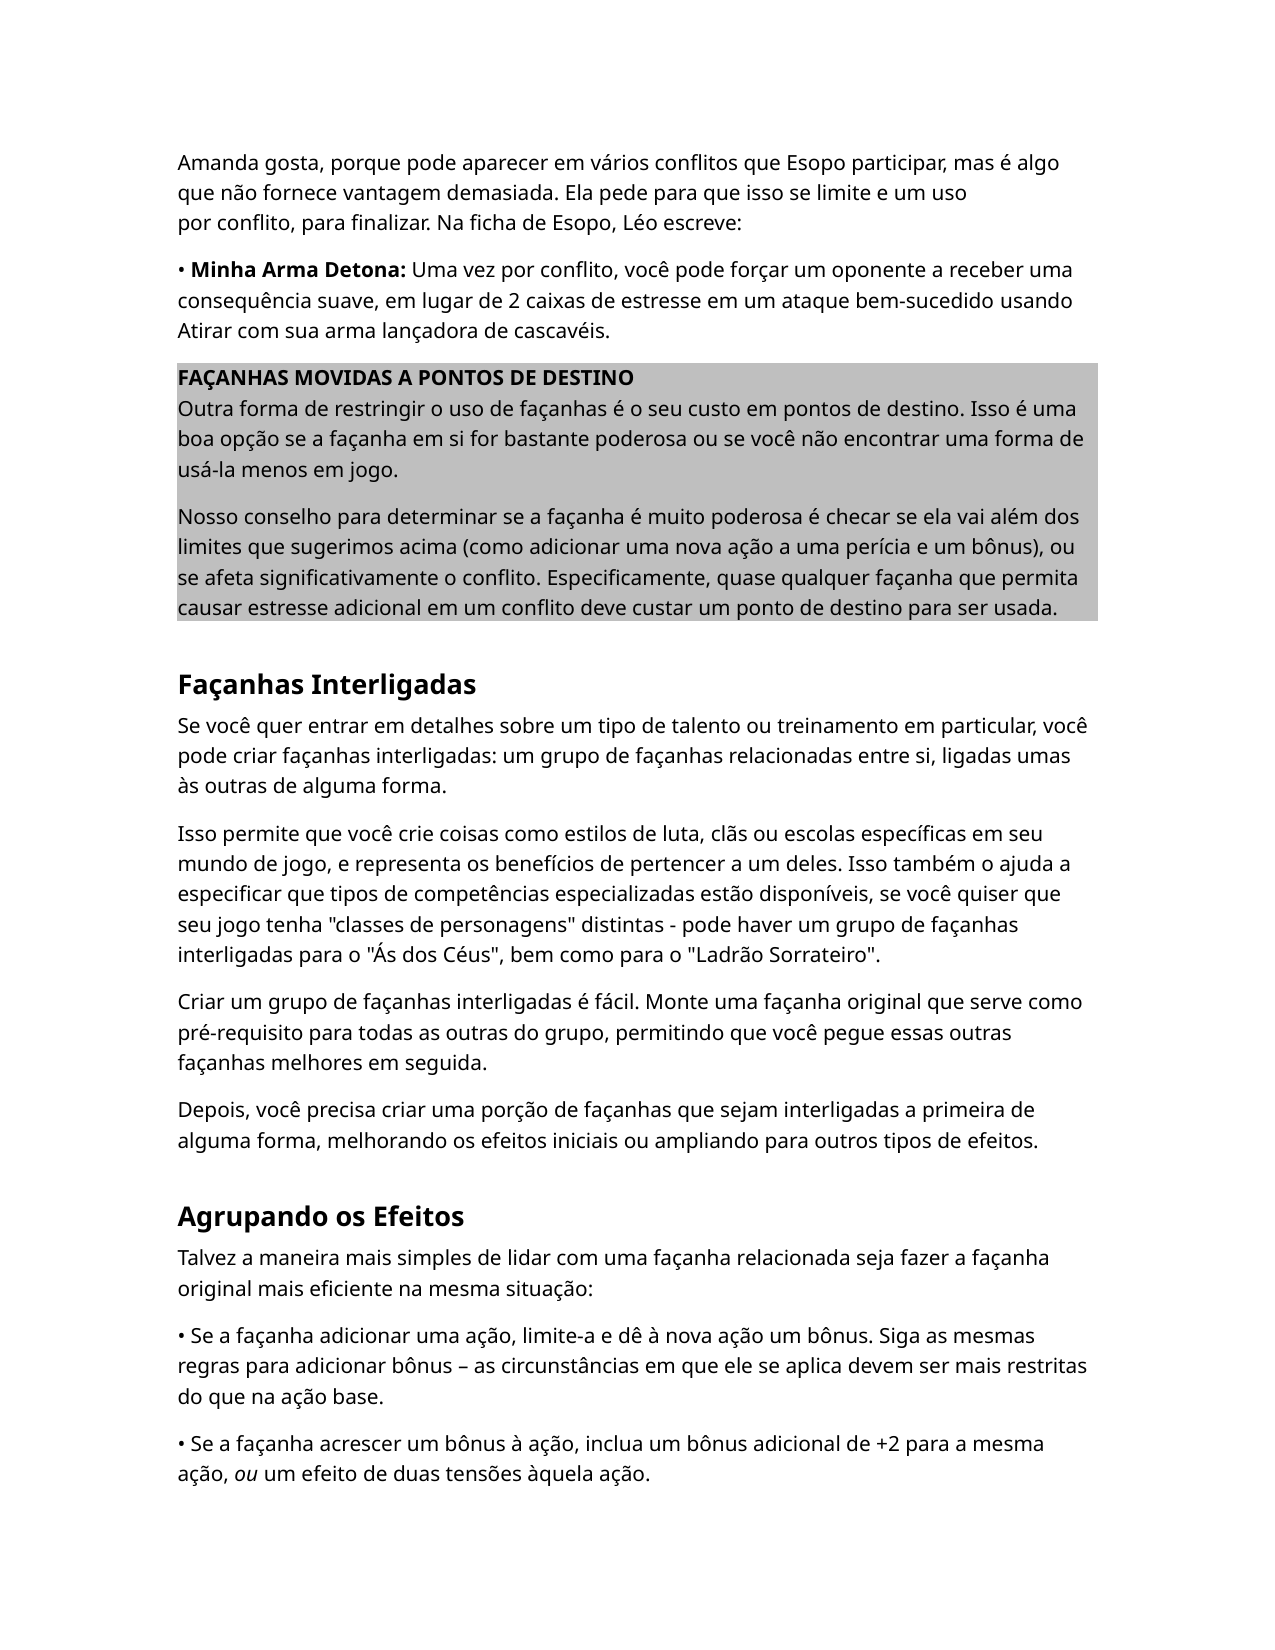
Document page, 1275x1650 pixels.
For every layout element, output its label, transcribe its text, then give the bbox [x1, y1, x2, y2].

text Se você quer entrar em detalhes sobre um tipo de talento ou treinamento em particular, você pode criar façanhas interligadas: um grupo de façanhas relacionadas entre si, ligadas umas às outras de alguma forma. [177, 711, 1098, 800]
text Depois, você precisa criar uma porção de façanhas que sejam interligadas a primeira de alguma forma, melhorando os efeitos iniciais ou ampliando para outros tipos de efeitos. [177, 1095, 1098, 1154]
text Isso permite que você crie coisas como estilos de luta, clãs ou escolas específicas em seu mundo de jogo, e representa os benefícios de pertencer a um deles. Isso também o ajuda a especificar que tipos de competências especializadas estão disponíveis, se você quiser que seu jogo tenha "classes de personagens" distintas - pode haver um grupo de façanhas interligadas para o "Ás dos Céus", bem como para o "Ladrão Sorrateiro". [177, 819, 1098, 969]
text • Se a façanha adicionar uma ação, limite-a e dê à nova ação um bônus. Siga as mesmas regras para adicionar bônus – as circunstâncias em que ele se aplica devem ser mais restritas do que na ação base. [177, 1321, 1098, 1410]
text • Se a façanha acrescer um bônus à ação, inclua um bônus adicional de +2 para a mesma ação, ou um efeito de duas tensões àquela ação. [177, 1429, 1098, 1488]
subtitle Agrupando os Efeitos [177, 1198, 1098, 1235]
text • Minha Arma Detona: Uma vez por conﬂito, você pode forçar um oponente a receber uma consequência suave, em lugar de 2 caixas de estresse em um ataque bem-sucedido usando Atirar com sua arma lançadora de cascavéis. [177, 256, 1098, 345]
text Talvez a maneira mais simples de lidar com uma façanha relacionada seja fazer a façanha original mais eficiente na mesma situação: [177, 1243, 1098, 1302]
text Amanda gosta, porque pode aparecer em vários conﬂitos que Esopo participar, mas é algo que não fornece vantagem demasiada. Ela pede para que isso se limite e um uso por conﬂito, para finalizar. Na ficha de Esopo, Léo escreve: [177, 148, 1098, 237]
text Nosso conselho para determinar se a façanha é muito poderosa é checar se ela vai além dos limites que sugerimos acima (como adicionar uma nova ação a uma perícia e um bônus), ou se afeta significativamente o conﬂito. Especificamente, quase qualquer façanha que permita causar estresse adicional em um conﬂito deve custar um ponto de destino para ser usada. [177, 502, 1098, 621]
text FAÇANHAS MOVIDAS A PONTOS DE DESTINO Outra forma de restringir o uso de façanhas é o seu custo em pontos de destino. Isso é uma boa opção se a façanha em si for bastante poderosa ou se você não encontrar uma forma de usá-la menos em jogo. [177, 363, 1098, 483]
subtitle Façanhas Interligadas [177, 665, 1098, 702]
text Criar um grupo de façanhas interligadas é fácil. Monte uma façanha original que serve como pré-requisito para todas as outras do grupo, permitindo que você pegue essas outras façanhas melhores em seguida. [177, 987, 1098, 1077]
